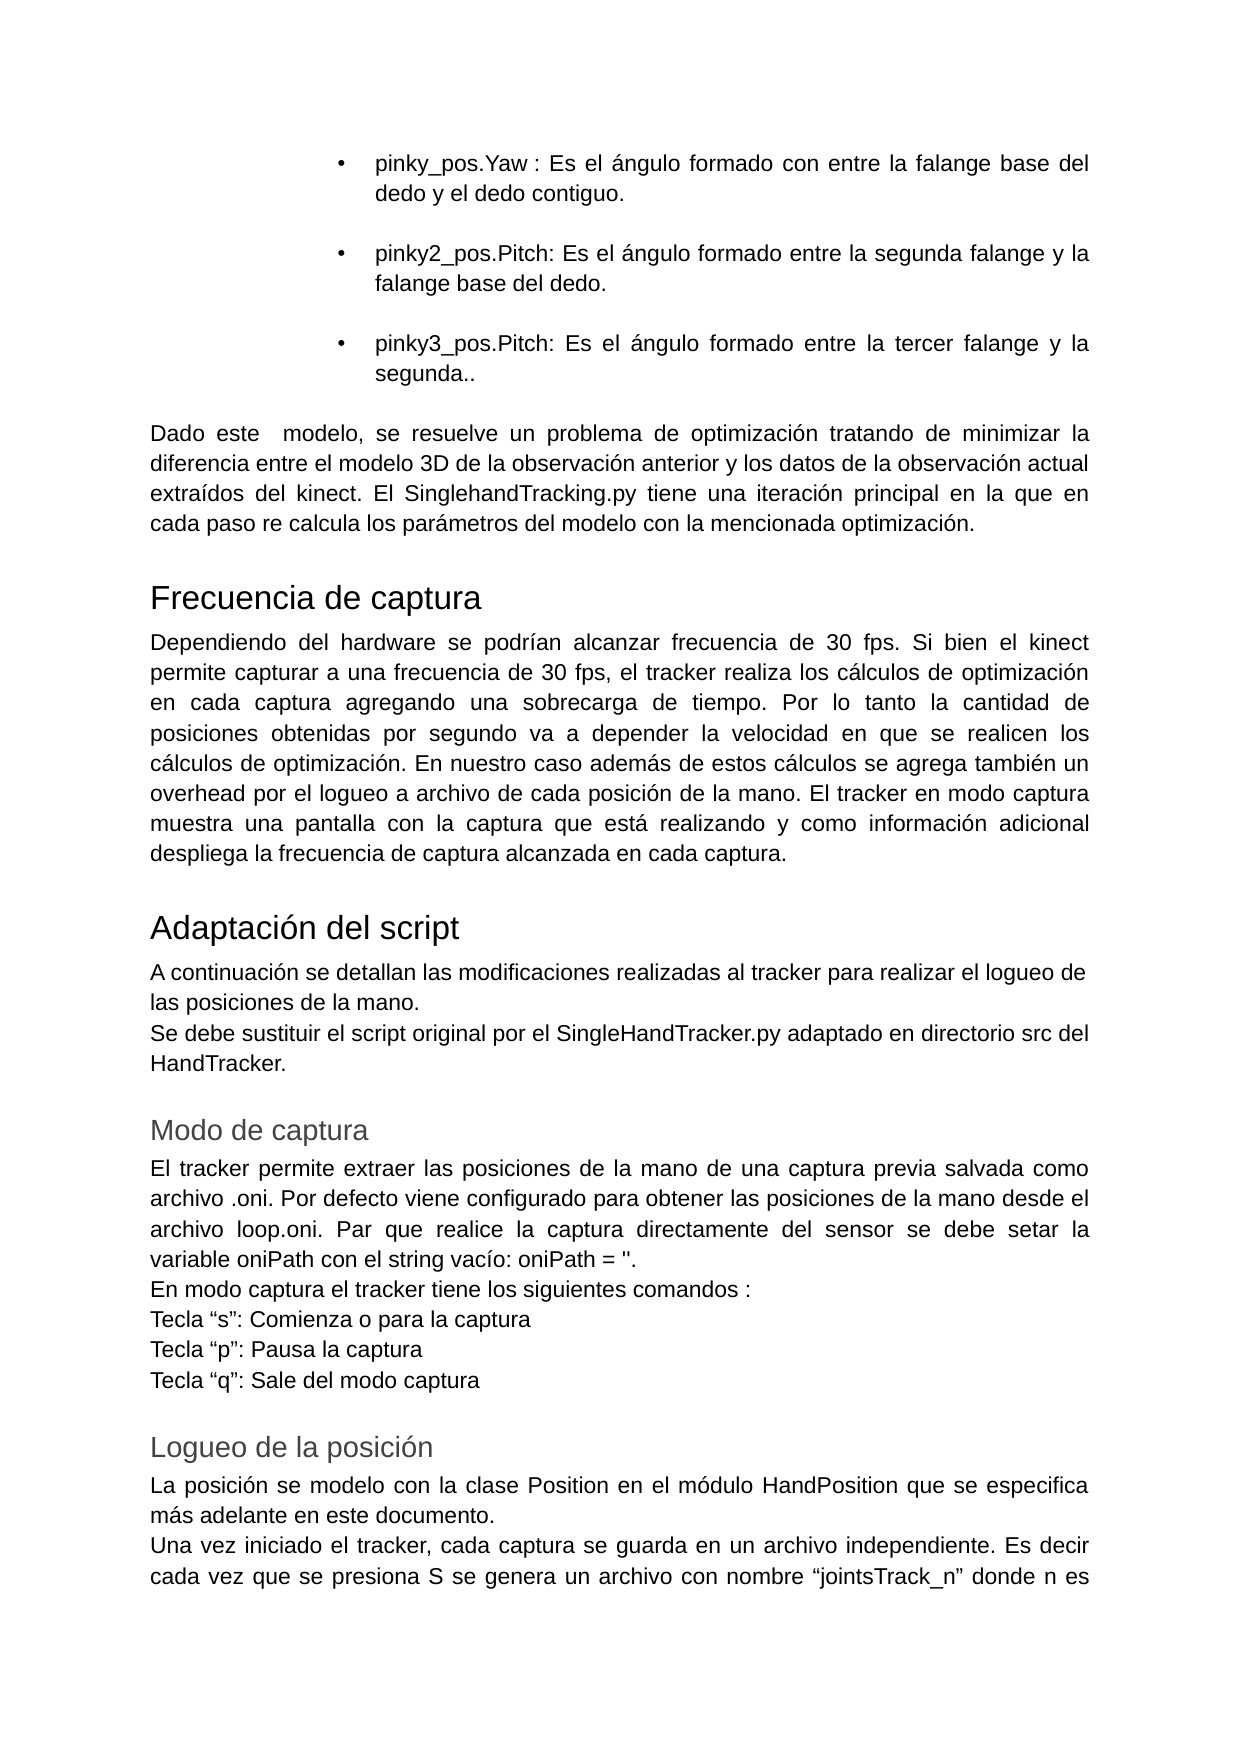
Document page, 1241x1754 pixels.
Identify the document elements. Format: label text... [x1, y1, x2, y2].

list pinky3_pos.Pitch: Es el ángulo formado entre la tercer falange y la segunda.. [337, 330, 1090, 386]
text A continuación se detallan las modificaciones realizadas al tracker para realizar el logueo de las posiciones de la mano. [150, 959, 1090, 1016]
text Dependiendo del hardware se podrían alcanzar frecuencia de 30 fps. Si bien el kinect permite capturar a una frecuencia de 30 fps, el tracker realiza los cálculos de optimización en cada captura agregando una sobrecarga de tiempo. Por lo tanto la cantidad de posiciones obtenidas por segundo va a depender la velocidad en que se realicen los cálculos de optimización. En nuestro caso además de estos cálculos se agrega también un overhead por el logueo a archivo de cada posición de la mano. El tracker en modo captura muestra una pantalla con la captura que está realizando y como información adicional despliega la frecuencia de captura alcanzada en cada captura. [150, 629, 1090, 867]
text Una vez iniciado el tracker, cada captura se guarda en un archivo independiente. Es decir cada vez que se presiona S se genera un archivo con nombre “jointsTrack_n” donde n es [150, 1532, 1090, 1589]
text Tecla “s”: Comienza o para la captura [150, 1306, 1090, 1332]
subtitle Frecuencia de captura [150, 578, 1090, 616]
list pinky2_pos.Pitch: Es el ángulo formado entre la segunda falange y la falange base del dedo. [337, 240, 1090, 296]
list pinky_pos.Yaw : Es el ángulo formado con entre la falange base del dedo y el dedo contiguo. [337, 150, 1090, 207]
text Se debe sustituir el script original por el SingleHandTracker.py adaptado en directorio src del HandTracker. [150, 1019, 1090, 1076]
subtitle Adaptación del script [150, 908, 1090, 947]
text La posición se modelo con la clase Position en el módulo HandPosition que se especifica más adelante en este documento. [150, 1472, 1090, 1528]
subtitle Logueo de la posición [150, 1430, 1090, 1464]
text En modo captura el tracker tiene los siguientes comandos : [150, 1276, 1090, 1302]
text Dado este modelo, se resuelve un problema de optimización tratando de minimizar la diferencia entre el modelo 3D de la observación anterior y los datos de la observación actual extraídos del kinect. El SinglehandTracking.py tiene una iteración principal en la que en cada paso re calcula los parámetros del modelo con la mencionada optimización. [150, 420, 1090, 537]
text Tecla “q”: Sale del modo captura [150, 1367, 1090, 1393]
text El tracker permite extraer las posiciones de la mano de una captura previa salvada como archivo .oni. Por defecto viene configurado para obtener las posiciones de la mano desde el archivo loop.oni. Par que realice la captura directamente del sensor se debe setar la variable oniPath con el string vacío: oniPath = ''. [150, 1155, 1090, 1272]
text Tecla “p”: Pausa la captura [150, 1336, 1090, 1363]
subtitle Modo de captura [150, 1113, 1090, 1147]
